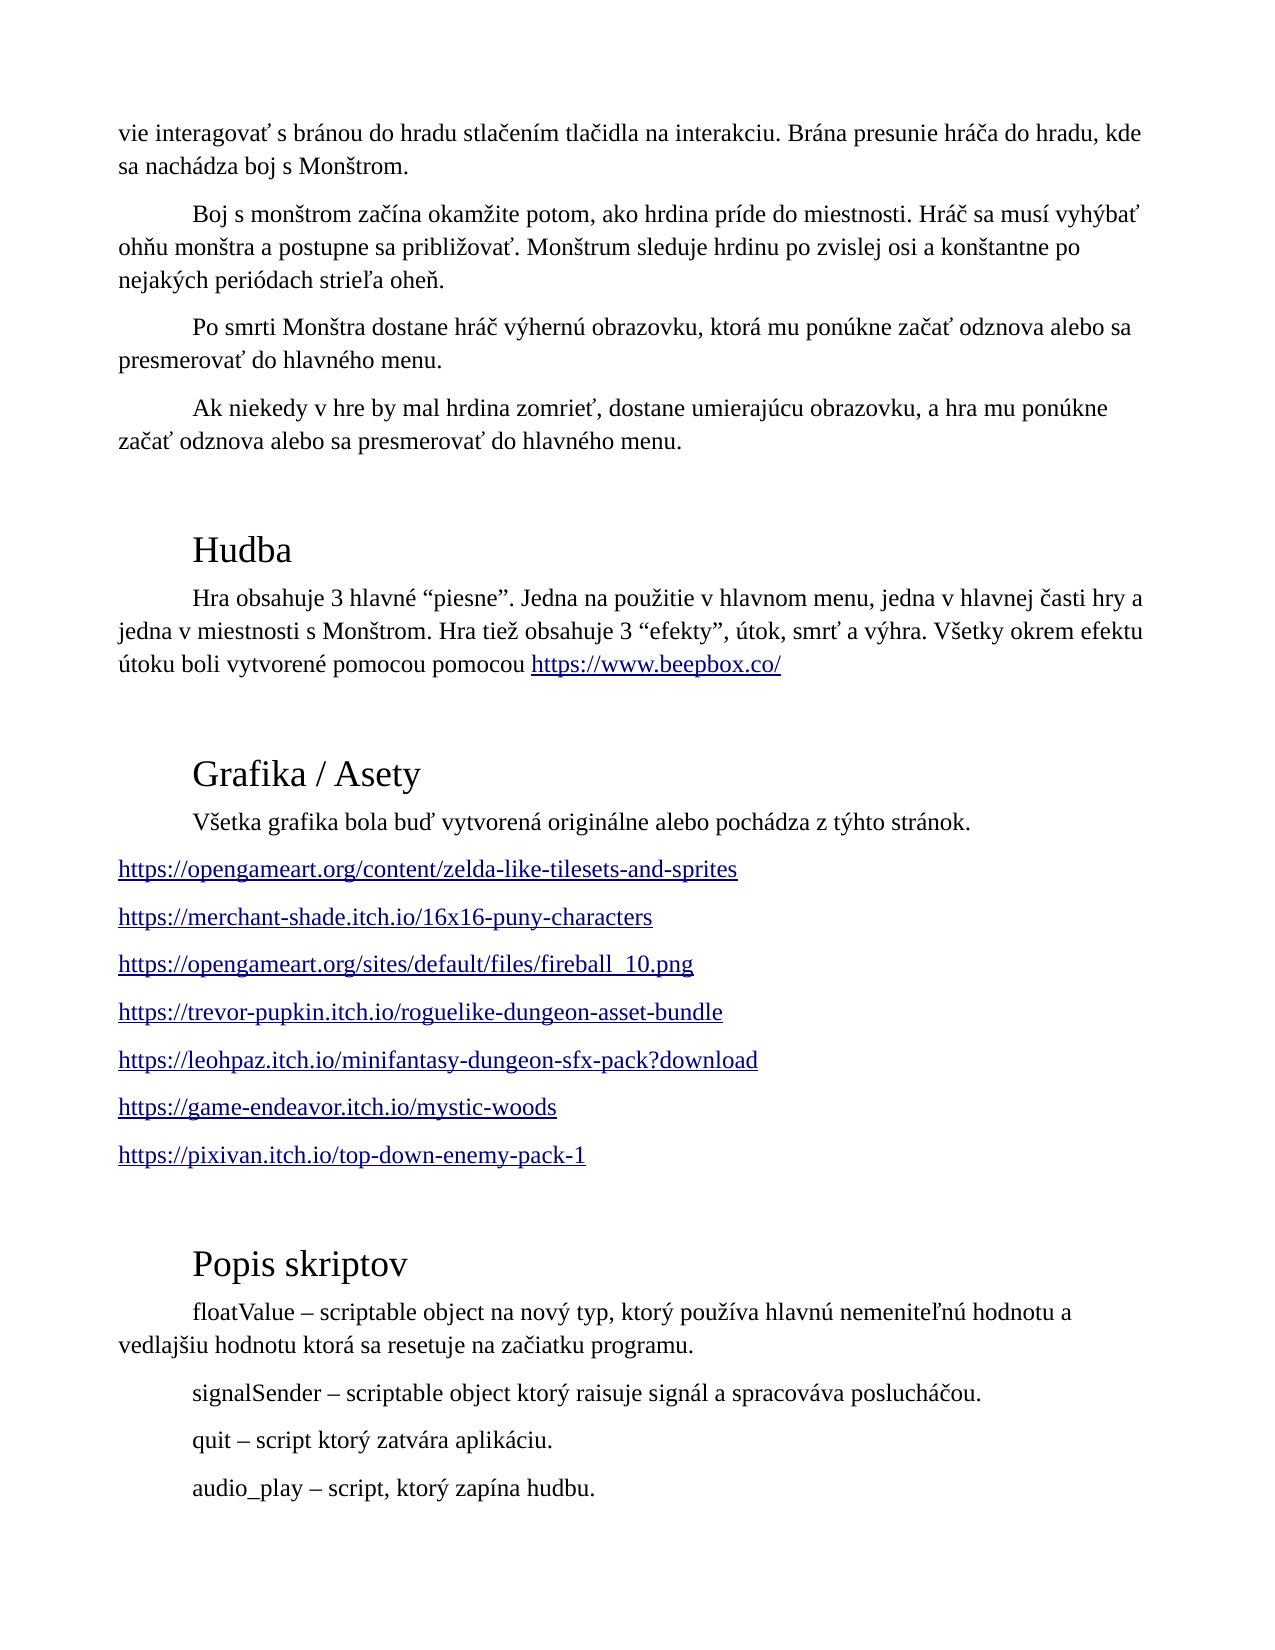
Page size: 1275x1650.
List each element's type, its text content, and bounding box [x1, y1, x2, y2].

text signalSender – scriptable object ktorý raisuje signál a spracováva poslucháčou. [118, 1378, 1157, 1407]
text https://game-endeavor.itch.io/mystic-woods [118, 1092, 1157, 1121]
text Ak niekedy v hre by mal hrdina zomrieť, dostane umierajúcu obrazovku, a hra mu ponúkne začať odznova alebo sa presmerovať do hlavného menu. [118, 393, 1157, 455]
text Hra obsahuje 3 hlavné “piesne”. Jedna na použitie v hlavnom menu, jedna v hlavnej časti hry a jedna v miestnosti s Monštrom. Hra tiež obsahuje 3 “efekty”, útok, smrť a výhra. Všetky okrem efektu útoku boli vytvorené pomocou pomocou https://www.beepbox.co/ [118, 583, 1157, 678]
text audio_play – script, ktorý zapína hudbu. [118, 1473, 1157, 1502]
text https://opengameart.org/content/zelda-like-tilesets-and-sprites [118, 854, 1157, 883]
text https://trevor-pupkin.itch.io/roguelike-dungeon-asset-bundle [118, 997, 1157, 1026]
text Boj s monštrom začína okamžite potom, ako hrdina príde do miestnosti. Hráč sa musí vyhýbať ohňu monštra a postupne sa približovať. Monštrum sleduje hrdinu po zvislej osi a konštantne po nejakých periódach strieľa oheň. [118, 199, 1157, 293]
text floatValue – scriptable object na nový typ, ktorý používa hlavnú nemeniteľnú hodnotu a vedlajšiu hodnotu ktorá sa resetuje na začiatku programu. [118, 1297, 1157, 1359]
text https://merchant-shade.itch.io/16x16-puny-characters [118, 902, 1157, 931]
subtitle Popis skriptov [118, 1241, 1157, 1285]
text Po smrti Monštra dostane hráč výhernú obrazovku, ktorá mu ponúkne začať odznova alebo sa presmerovať do hlavného menu. [118, 312, 1157, 374]
text quit – script ktorý zatvára aplikáciu. [118, 1425, 1157, 1454]
text https://leohpaz.itch.io/minifantasy-dungeon-sfx-pack?download [118, 1045, 1157, 1073]
subtitle Hudba [118, 527, 1157, 571]
text https://pixivan.itch.io/top-down-enemy-pack-1 [118, 1140, 1157, 1169]
text vie interagovať s bránou do hradu stlačením tlačidla na interakciu. Brána presunie hráča do hradu, kde sa nachádza boj s Monštrom. [118, 118, 1157, 180]
text Všetka grafika bola buď vytvorená originálne alebo pochádza z týhto stránok. [118, 807, 1157, 835]
subtitle Grafika / Asety [118, 751, 1157, 794]
text https://opengameart.org/sites/default/files/fireball_10.png [118, 949, 1157, 978]
